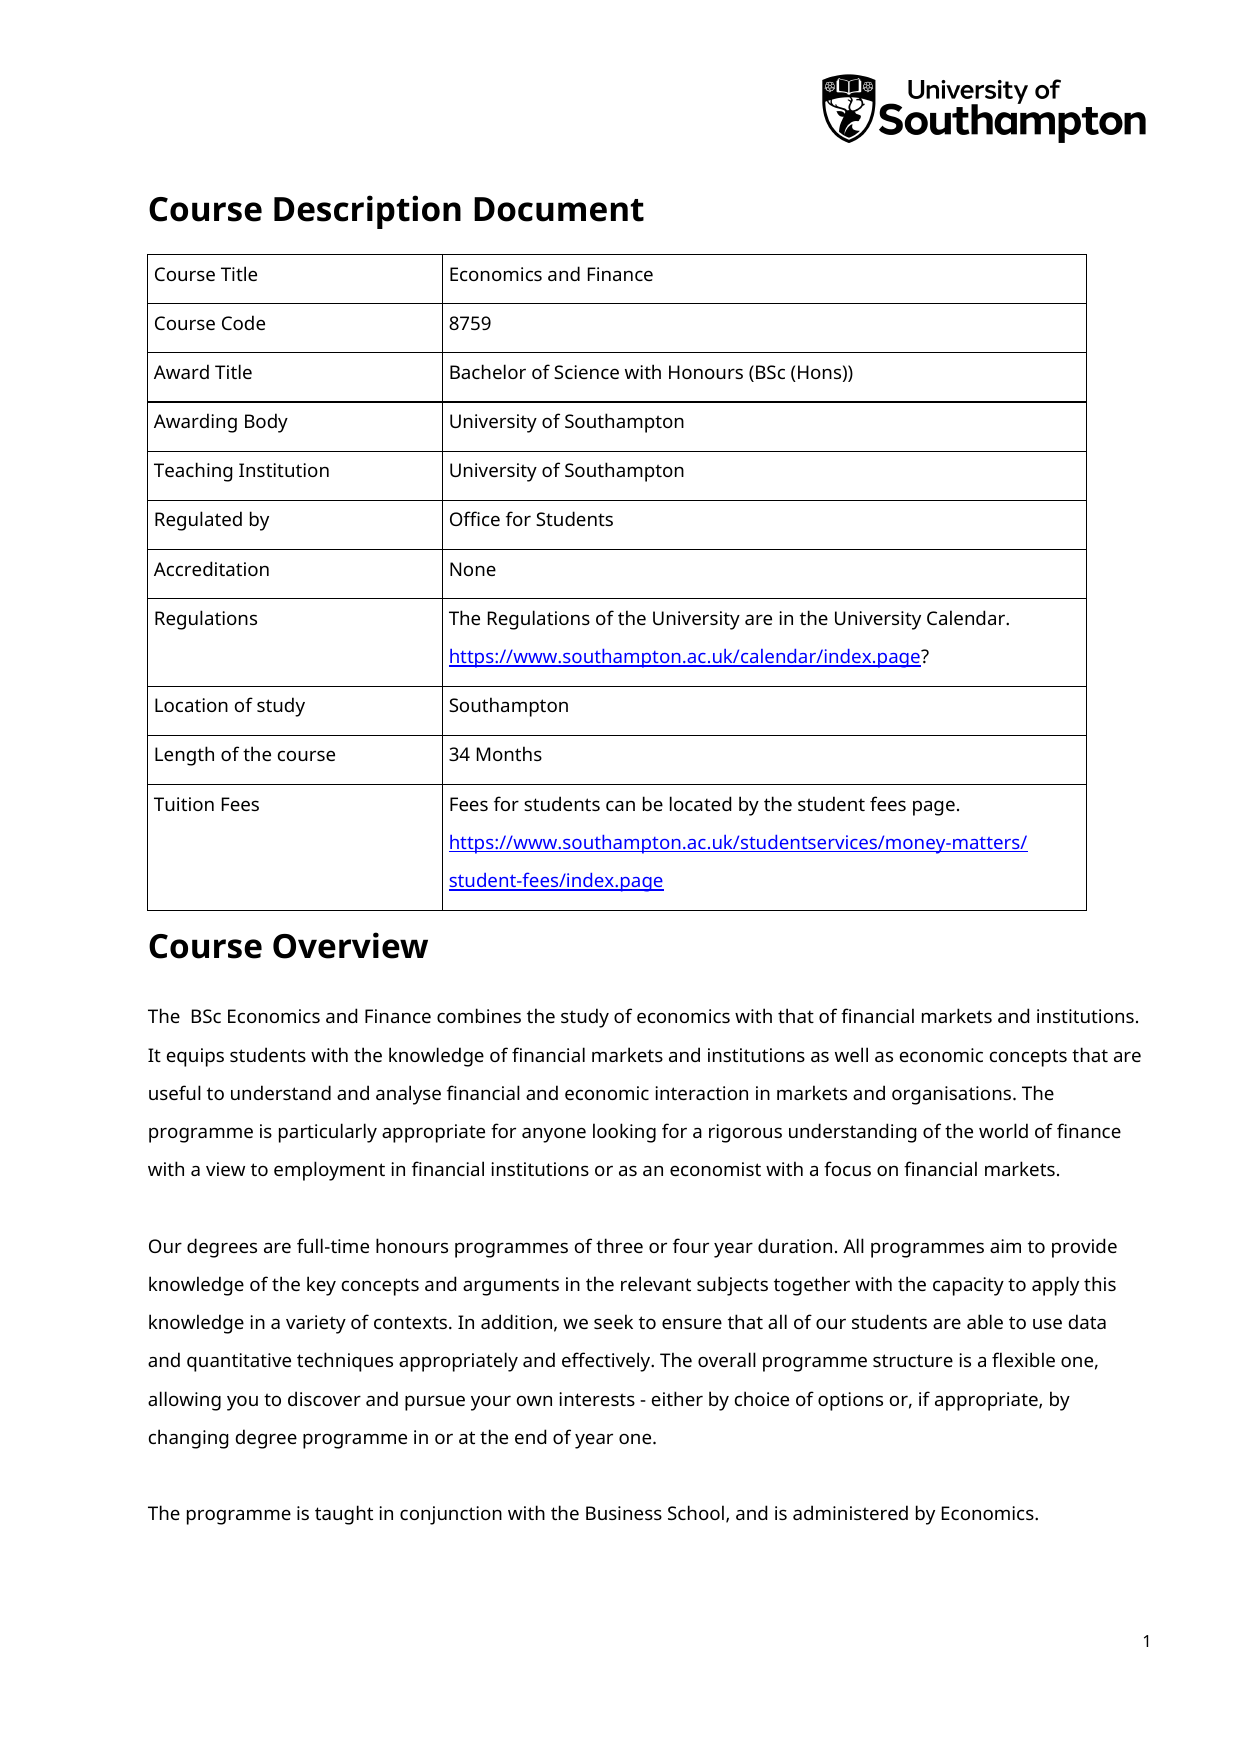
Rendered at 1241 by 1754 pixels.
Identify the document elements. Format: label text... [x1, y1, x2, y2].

text The BSc Economics and Finance combines the study of economics with that of financial markets and institutions. It equips students with the knowledge of financial markets and institutions as well as economic concepts that are useful to understand and analyse financial and economic interaction in markets and organisations. The programme is particularly appropriate for anyone looking for a rigorous understanding of the world of finance with a view to employment in financial institutions or as an economist with a focus on financial markets. Our degrees are full-time honours programmes of three or four year duration. All programmes aim to provide knowledge of the key concepts and arguments in the relevant subjects together with the capacity to apply this knowledge in a variety of contexts. In addition, we seek to ensure that all of our students are able to use data and quantitative techniques appropriately and effectively. The overall programme structure is a flexible one, allowing you to discover and pursue your own interests - either by choice of options or, if appropriate, by changing degree programme in or at the end of year one. The programme is taught in conjunction with the Business School, and is administered by Economics. [148, 1004, 1145, 1526]
table_cell 8759 [443, 304, 1086, 352]
table_cell Fees for students can be located by the student fees page. https://www.southampton.ac.uk/studentservices/money-matters/student-fees/index.page [443, 785, 1086, 909]
table_cell University of Southampton [443, 403, 1086, 451]
table_cell Award Title [148, 353, 442, 401]
table_cell Teaching Institution [148, 452, 442, 500]
table_cell Bachelor of Science with Honours (BSc (Hons)) [443, 353, 1086, 401]
table_header Course Title [148, 255, 442, 303]
table_cell None [443, 550, 1086, 598]
table_cell Southampton [443, 687, 1086, 735]
table_cell University of Southampton [443, 452, 1086, 500]
table_cell Location of study [148, 687, 442, 735]
table_cell Awarding Body [148, 403, 442, 451]
table_cell Length of the course [148, 736, 442, 784]
table_header Economics and Finance [443, 255, 1086, 303]
table_cell Tuition Fees [148, 785, 442, 909]
table_cell Accreditation [148, 550, 442, 598]
subtitle Course Overview [148, 923, 1152, 968]
table_cell Office for Students [443, 501, 1086, 549]
subtitle Course Description Document [148, 186, 1152, 231]
table_cell Regulations [148, 599, 442, 686]
table_cell Regulated by [148, 501, 442, 549]
table_cell The Regulations of the University are in the University Calendar. https://www.southampton.ac.uk/calendar/index.page? [443, 599, 1086, 686]
table_cell Course Code [148, 304, 442, 352]
table_cell 34 Months [443, 736, 1086, 784]
